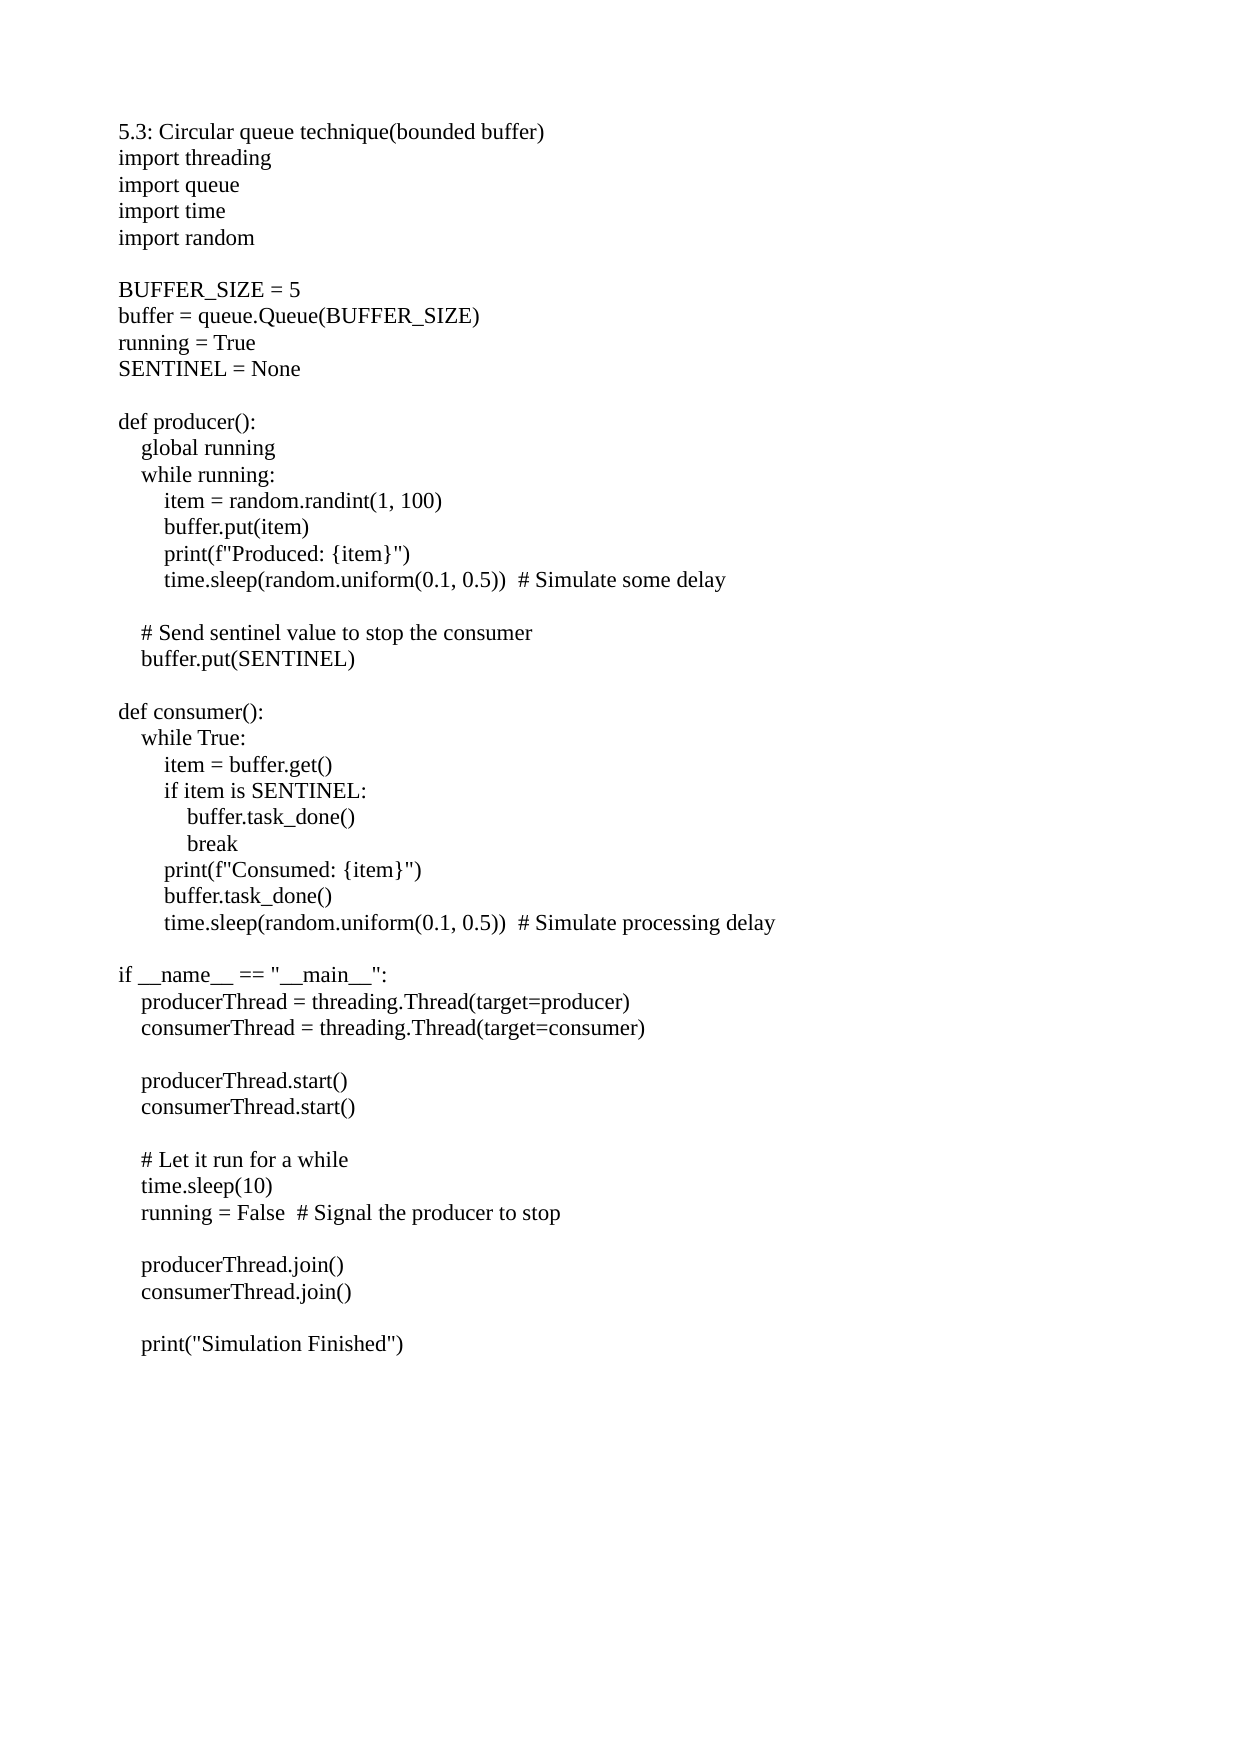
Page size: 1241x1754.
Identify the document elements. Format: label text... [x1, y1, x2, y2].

text time.sleep(random.uniform(0.1, 0.5)) # Simulate processing delay [118, 909, 1122, 935]
text def producer(): [118, 408, 1122, 434]
text # Send sentinel value to stop the consumer [118, 619, 1122, 645]
text consumerThread.join() [118, 1278, 1122, 1304]
text buffer.put(SENTINEL) [118, 645, 1122, 672]
text print(f"Consumed: {item}") [118, 856, 1122, 882]
text if item is SENTINEL: [118, 777, 1122, 803]
text producerThread = threading.Thread(target=producer) [118, 988, 1122, 1014]
text running = False # Signal the producer to stop [118, 1199, 1122, 1225]
text BUFFER_SIZE = 5 [118, 276, 1122, 303]
text consumerThread.start() [118, 1093, 1122, 1119]
text while True: [118, 724, 1122, 751]
text import queue [118, 171, 1122, 197]
text import random [118, 223, 1122, 250]
text item = buffer.get() [118, 751, 1122, 777]
text producerThread.join() [118, 1251, 1122, 1278]
text print(f"Produced: {item}") [118, 540, 1122, 566]
text producerThread.start() [118, 1067, 1122, 1093]
text if __name__ == "__main__": [118, 961, 1122, 988]
text time.sleep(random.uniform(0.1, 0.5)) # Simulate some delay [118, 566, 1122, 592]
text buffer.task_done() [118, 882, 1122, 909]
text import time [118, 197, 1122, 223]
text import threading [118, 144, 1122, 171]
text running = True [118, 329, 1122, 355]
text print("Simulation Finished") [118, 1330, 1122, 1357]
text buffer.put(item) [118, 513, 1122, 540]
text global running [118, 434, 1122, 461]
text 5.3: Circular queue technique(bounded buffer) [118, 118, 1122, 144]
text # Let it run for a while [118, 1146, 1122, 1172]
text break [118, 830, 1122, 856]
text item = random.randint(1, 100) [118, 487, 1122, 513]
text consumerThread = threading.Thread(target=consumer) [118, 1014, 1122, 1041]
text while running: [118, 461, 1122, 487]
text SENTINEL = None [118, 355, 1122, 382]
text buffer.task_done() [118, 803, 1122, 830]
text def consumer(): [118, 698, 1122, 724]
text buffer = queue.Queue(BUFFER_SIZE) [118, 303, 1122, 329]
text time.sleep(10) [118, 1172, 1122, 1199]
